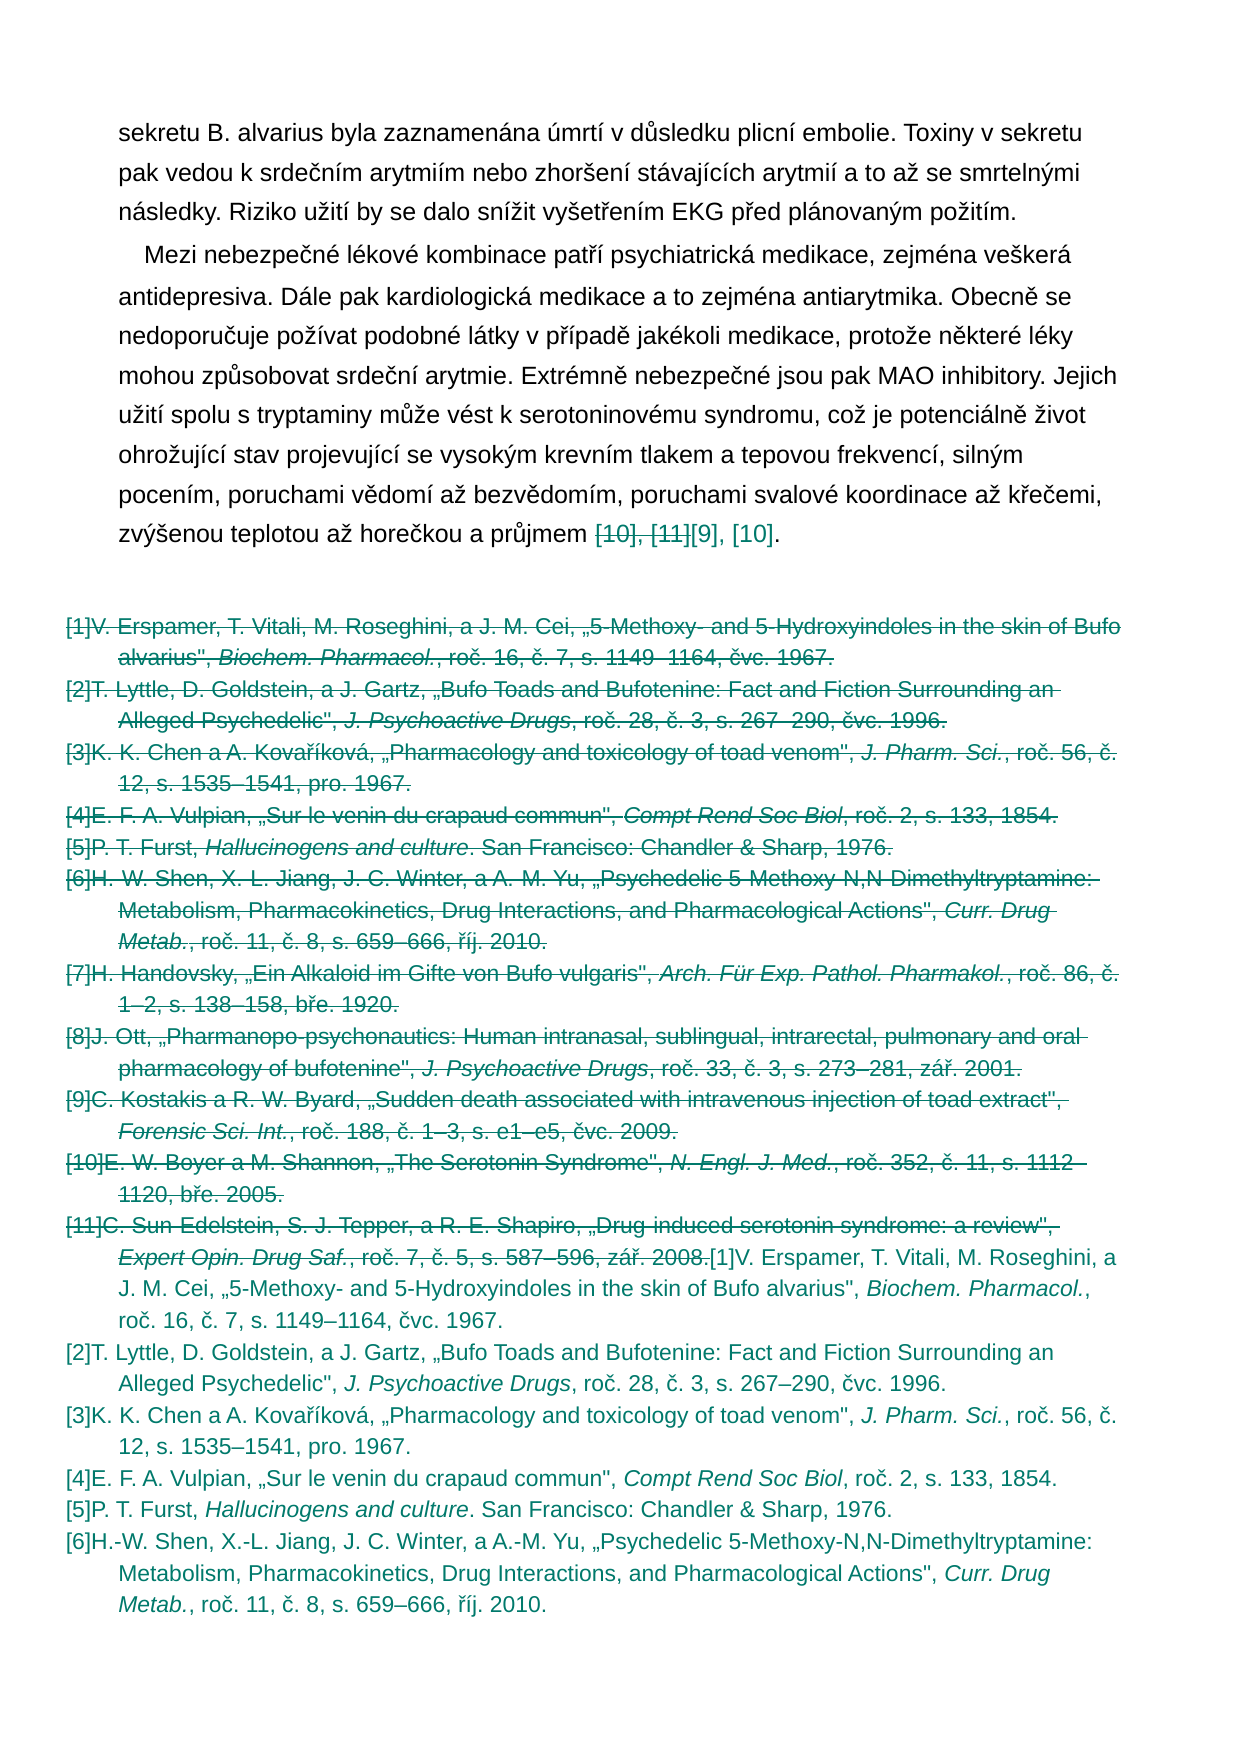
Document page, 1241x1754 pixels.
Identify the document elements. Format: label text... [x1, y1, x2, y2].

text [5]P. T. Furst, Hallucinogens and culture. San Francisco: Chandler & Sharp, 1976. [66, 1496, 1122, 1523]
text [3]K. K. Chen a A. Kovaříková, „Pharmacology and toxicology of toad venom", J. Pharm. Sci., roč. 56, č. 12, s. 1535–1541, pro. 1967. [66, 1402, 1122, 1459]
text [3]K. K. Chen a A. Kovaříková, „Pharmacology and toxicology of toad venom", J. Pharm. Sci., roč. 56, č. 12, s. 1535–1541, pro. 1967. [66, 739, 1122, 797]
text [4]E. F. A. Vulpian, „Sur le venin du crapaud commun", Compt Rend Soc Biol, roč. 2, s. 133, 1854. [66, 1465, 1122, 1491]
text [2]T. Lyttle, D. Goldstein, a J. Gartz, „Bufo Toads and Bufotenine: Fact and Fiction Surrounding an Alleged Psychedelic", J. Psychoactive Drugs, roč. 28, č. 3, s. 267–290, čvc. 1996. [66, 1338, 1122, 1396]
text [9]C. Kostakis a R. W. Byard, „Sudden death associated with intravenous injection of toad extract", Forensic Sci. Int., roč. 188, č. 1–3, s. e1–e5, čvc. 2009. [66, 1086, 1122, 1144]
text [2]T. Lyttle, D. Goldstein, a J. Gartz, „Bufo Toads and Bufotenine: Fact and Fiction Surrounding an Alleged Psychedelic", J. Psychoactive Drugs, roč. 28, č. 3, s. 267–290, čvc. 1996. [66, 676, 1122, 734]
text Mezi nebezpečné lékové kombinace patří psychiatrická medikace, zejména veškerá antidepresiva. Dále pak kardiologická medikace a to zejména antiarytmika. Obecně se nedoporučuje požívat podobné látky v případě jakékoli medikace, protože některé léky mohou způsobovat srdeční arytmie. Extrémně nebezpečné jsou pak MAO inhibitory. Jejich užití spolu s tryptaminy může vést k serotoninovému syndromu, což je potenciálně život ohrožující stav projevující se vysokým krevním tlakem a tepovou frekvencí, silným pocením, poruchami vědomí až bezvědomím, poruchami svalové koordinace až křečemi, zvýšenou teplotou až horečkou a průjmem [10], [11][9], [10]. [118, 237, 1122, 548]
text [6]H.-W. Shen, X.-L. Jiang, J. C. Winter, a A.-M. Yu, „Psychedelic 5-Methoxy-N,N-Dimethyltryptamine: Metabolism, Pharmacokinetics, Drug Interactions, and Pharmacological Actions", Curr. Drug Metab., roč. 11, č. 8, s. 659–666, říj. 2010. [66, 1528, 1122, 1617]
text [8]J. Ott, „Pharmanopo-psychonautics: Human intranasal, sublingual, intrarectal, pulmonary and oral pharmacology of bufotenine", J. Psychoactive Drugs, roč. 33, č. 3, s. 273–281, zář. 2001. [66, 1023, 1122, 1081]
text [6]H.-W. Shen, X.-L. Jiang, J. C. Winter, a A.-M. Yu, „Psychedelic 5-Methoxy-N,N-Dimethyltryptamine: Metabolism, Pharmacokinetics, Drug Interactions, and Pharmacological Actions", Curr. Drug Metab., roč. 11, č. 8, s. 659–666, říj. 2010. [66, 865, 1122, 954]
text [10]E. W. Boyer a M. Shannon, „The Serotonin Syndrome", N. Engl. J. Med., roč. 352, č. 11, s. 1112–1120, bře. 2005. [66, 1149, 1122, 1207]
text [11]C. Sun-Edelstein, S. J. Tepper, a R. E. Shapiro, „Drug-induced serotonin syndrome: a review", Expert Opin. Drug Saf., roč. 7, č. 5, s. 587–596, zář. 2008.[1]V. Erspamer, T. Vitali, M. Roseghini, a J. M. Cei, „5-Methoxy- and 5-Hydroxyindoles in the skin of Bufo alvarius", Biochem. Pharmacol., roč. 16, č. 7, s. 1149–1164, čvc. 1967. [66, 1212, 1122, 1333]
text [4]E. F. A. Vulpian, „Sur le venin du crapaud commun", Compt Rend Soc Biol, roč. 2, s. 133, 1854. [66, 802, 1122, 828]
text [7]H. Handovsky, „Ein Alkaloid im Gifte von Bufo vulgaris", Arch. Für Exp. Pathol. Pharmakol., roč. 86, č. 1–2, s. 138–158, bře. 1920. [66, 960, 1122, 1018]
text [5]P. T. Furst, Hallucinogens and culture. San Francisco: Chandler & Sharp, 1976. [66, 833, 1122, 860]
text sekretu B. alvarius byla zaznamenána úmrtí v důsledku plicní embolie. Toxiny v sekretu pak vedou k srdečním arytmiím nebo zhoršení stávajících arytmií a to až se smrtelnými následky. Riziko užití by se dalo snížit vyšetřením EKG před plánovaným požitím. [118, 118, 1122, 226]
text [1]V. Erspamer, T. Vitali, M. Roseghini, a J. M. Cei, „5-Methoxy- and 5-Hydroxyindoles in the skin of Bufo alvarius", Biochem. Pharmacol., roč. 16, č. 7, s. 1149–1164, čvc. 1967. [66, 613, 1122, 671]
